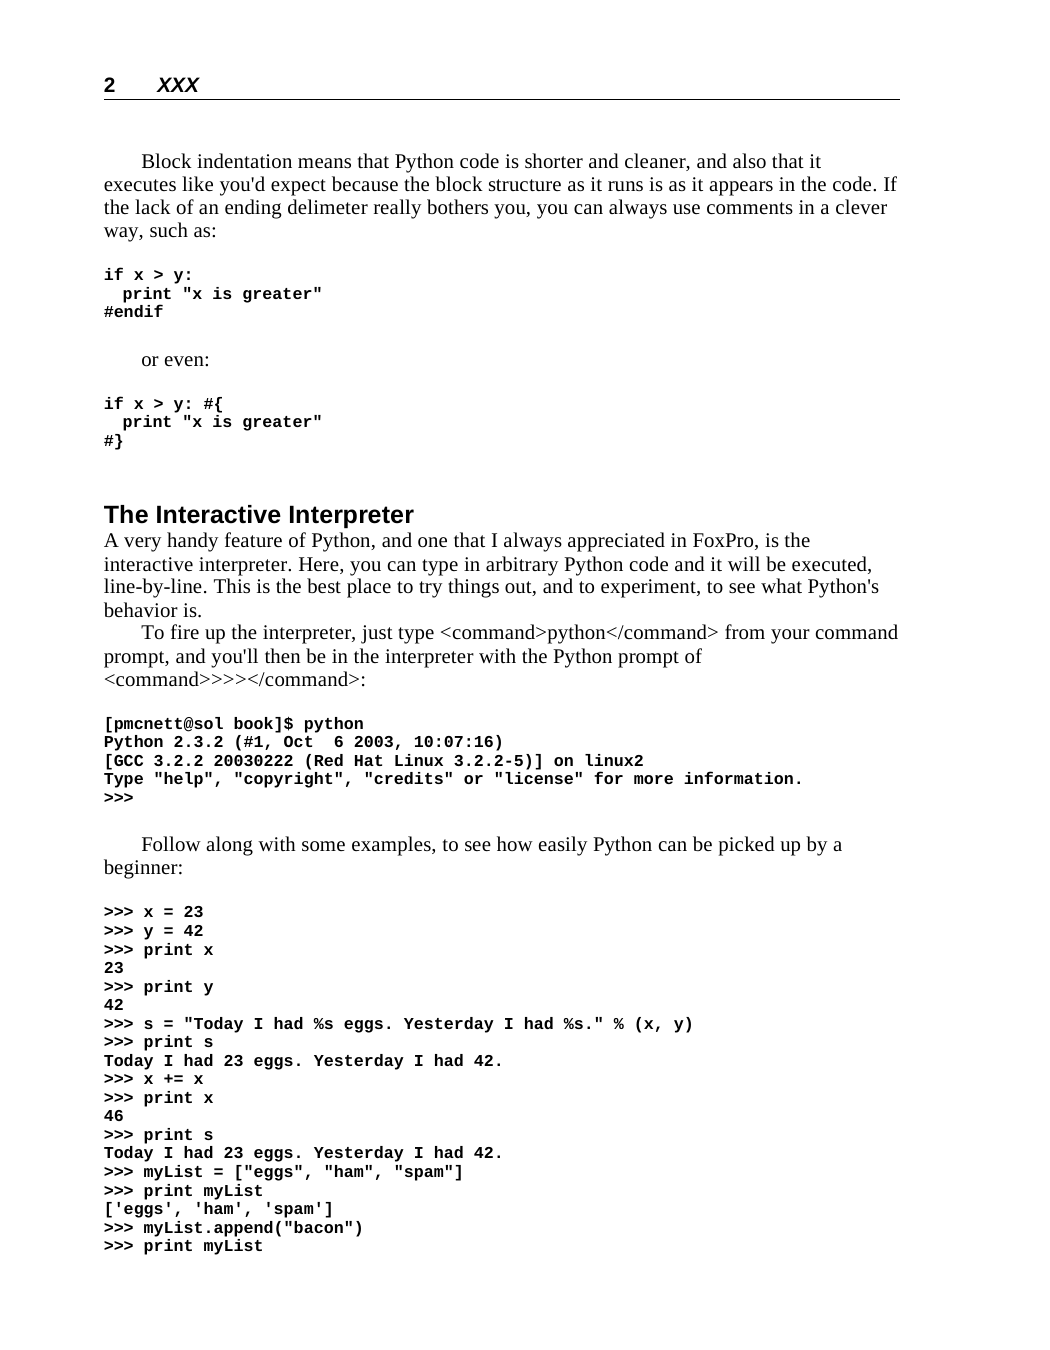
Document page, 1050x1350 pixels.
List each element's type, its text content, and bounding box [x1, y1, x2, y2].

text To fire up the interpreter, just type <command>python</command> from your command prompt, and you'll then be in the interpreter with the Python prompt of <command>>>></command>: [103, 621, 900, 691]
text 42 [103, 997, 900, 1016]
text >>> print y [103, 978, 900, 997]
text Today I had 23 eggs. Yesterday I had 42. [103, 1145, 900, 1164]
text Block indentation means that Python code is shorter and cleaner, and also that it executes like you'd expect because the block structure as it runs is as it appears in the code. If the lack of an ending delimeter really bothers you, you can always use comments in a clever way, such as: [103, 150, 900, 242]
text >>> print myList [103, 1182, 900, 1201]
text >>> print x [103, 1090, 900, 1108]
text >>> print s [103, 1034, 900, 1053]
text >>> myList = ["eggs", "ham", "spam"] [103, 1164, 900, 1182]
text [GCC 3.2.2 20030222 (Red Hat Linux 3.2.2-5)] on linux2 [103, 753, 900, 771]
text Follow along with some examples, to see how easily Python can be picked up by a beginner: [103, 833, 900, 879]
text or even: [103, 348, 900, 371]
text >>> print s [103, 1127, 900, 1145]
text if x > y: #{ [103, 396, 900, 414]
text >>> print x [103, 941, 900, 960]
text Today I had 23 eggs. Yesterday I had 42. [103, 1053, 900, 1071]
text >>> y = 42 [103, 923, 900, 941]
text 23 [103, 960, 900, 978]
text The Interactive Interpreter [103, 501, 900, 529]
text >>> s = "Today I had %s eggs. Yesterday I had %s." % (x, y) [103, 1016, 900, 1034]
text >>> x += x [103, 1071, 900, 1090]
text #} [103, 433, 900, 451]
text >>> myList.append("bacon") [103, 1219, 900, 1238]
text ['eggs', 'ham', 'spam'] [103, 1201, 900, 1219]
text print "x is greater" [103, 286, 900, 304]
text Python 2.3.2 (#1, Oct 6 2003, 10:07:16) [103, 734, 900, 753]
text print "x is greater" [103, 414, 900, 433]
text #endif [103, 304, 900, 323]
text [pmcnett@sol book]$ python [103, 716, 900, 734]
text >>> x = 23 [103, 904, 900, 923]
text Type "help", "copyright", "credits" or "license" for more information. [103, 771, 900, 790]
text >>> [103, 790, 900, 808]
text >>> print myList [103, 1238, 900, 1257]
text A very handy feature of Python, and one that I always appreciated in FoxPro, is the interactive interpreter. Here, you can type in arbitrary Python code and it will be executed, line-by-line. This is the best place to try things out, and to experiment, to see what Python's behavior is. [103, 529, 900, 621]
text if x > y: [103, 267, 900, 286]
text 46 [103, 1108, 900, 1127]
